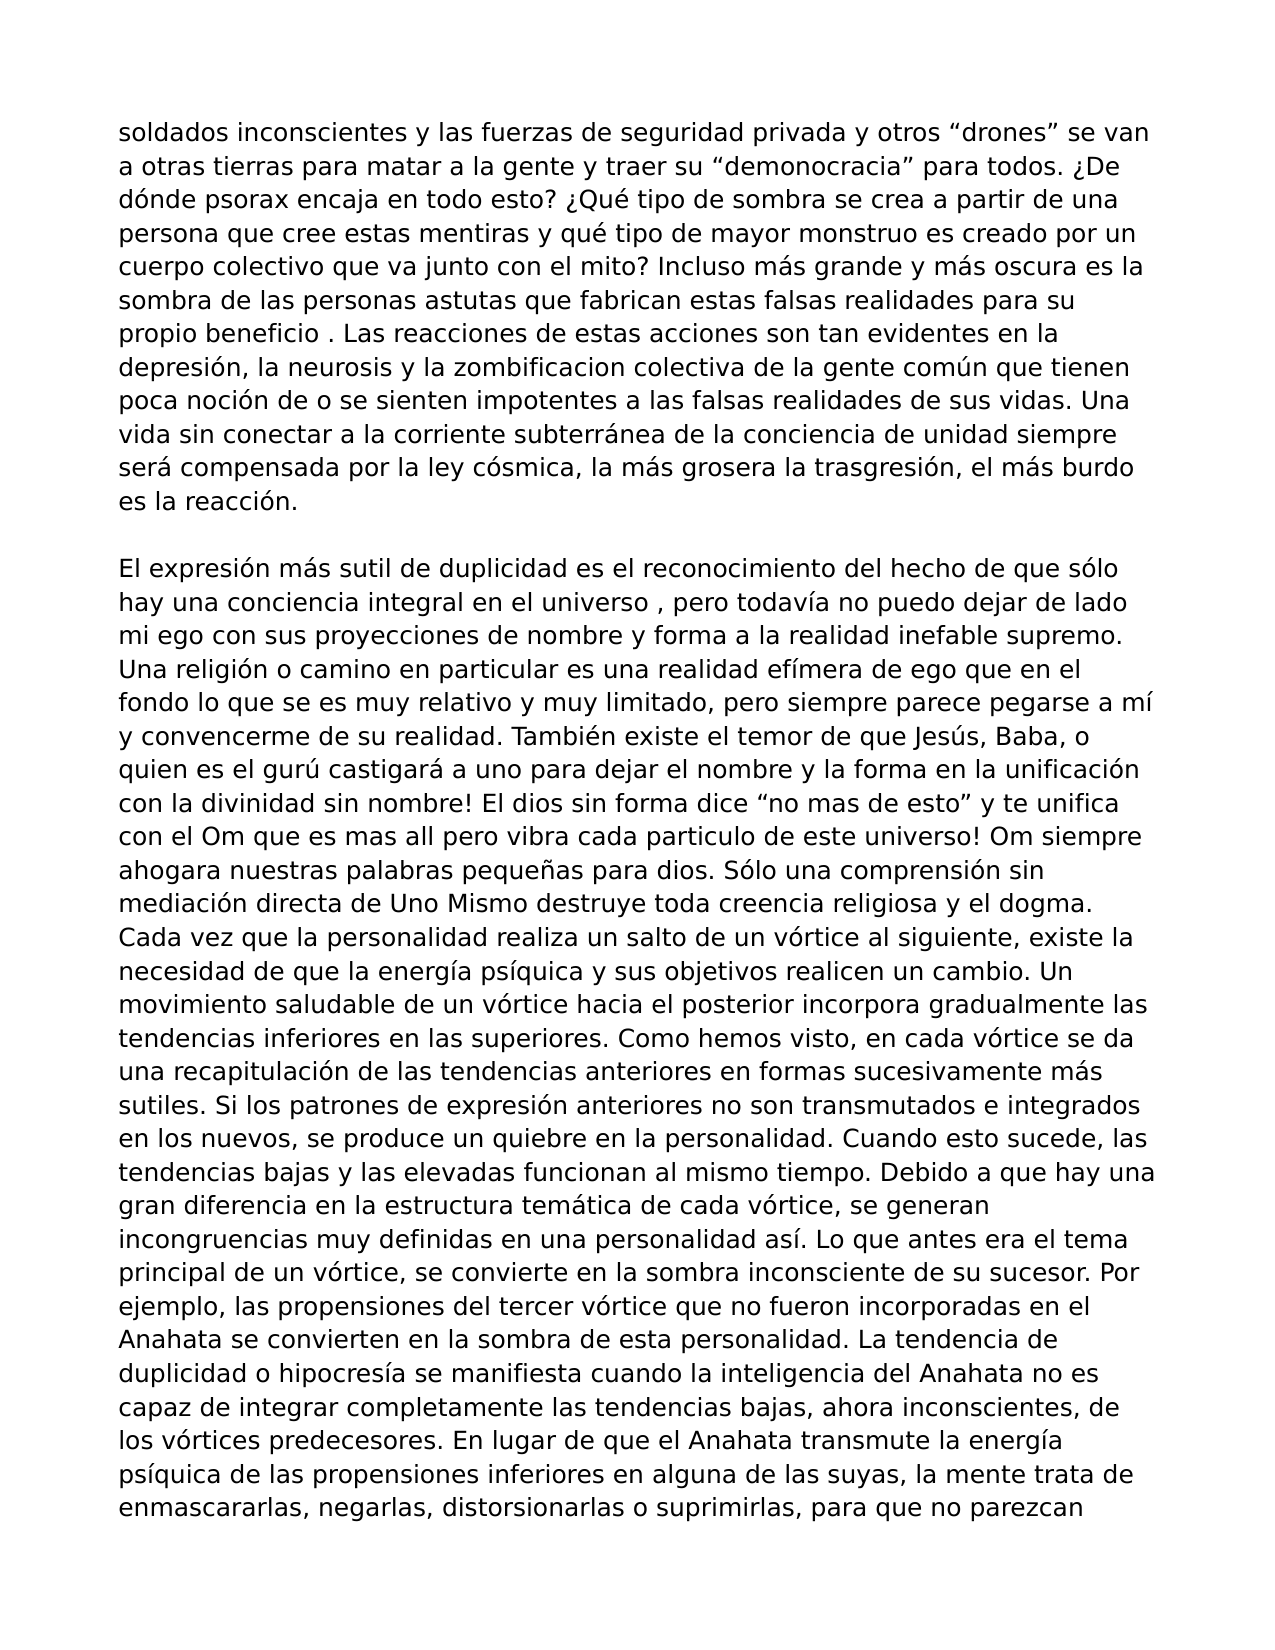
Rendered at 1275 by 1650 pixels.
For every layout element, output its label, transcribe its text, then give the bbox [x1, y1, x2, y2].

text soldados inconscientes y las fuerzas de seguridad privada y otros “drones” se van a otras tierras para matar a la gente y traer su “demonocracia” para todos. ¿De dónde psorax encaja en todo esto? ¿Qué tipo de sombra se crea a partir de una persona que cree estas mentiras y qué tipo de mayor monstruo es creado por un cuerpo colectivo que va junto con el mito? Incluso más grande y más oscura es la sombra de las personas astutas que fabrican estas falsas realidades para su propio beneficio . Las reacciones de estas acciones son tan evidentes en la depresión, la neurosis y la zombificacion colectiva de la gente común que tienen poca noción de o se sienten impotentes a las falsas realidades de sus vidas. Una vida sin conectar a la corriente subterránea de la conciencia de unidad siempre será compensada por la ley cósmica, la más grosera la trasgresión, el más burdo es la reacción. El expresión más sutil de duplicidad es el reconocimiento del hecho de que sólo hay una conciencia integral en el universo , pero todavía no puedo dejar de lado mi ego con sus proyecciones de nombre y forma a la realidad inefable supremo. Una religión o camino en particular es una realidad efímera de ego que en el fondo lo que se es muy relativo y muy limitado, pero siempre parece pegarse a mí y convencerme de su realidad. También existe el temor de que Jesús, Baba, o quien es el gurú castigará a uno para dejar el nombre y la forma en la unificación con la divinidad sin nombre! El dios sin forma dice “no mas de esto” y te unifica con el Om que es mas all pero vibra cada particulo de este universo! Om siempre ahogara nuestras palabras pequeñas para dios. Sólo una comprensión sin mediación directa de Uno Mismo destruye toda creencia religiosa y el dogma. Cada vez que la personalidad realiza un salto de un vórtice al siguiente, existe la necesidad de que la energía psíquica y sus objetivos realicen un cambio. Un movimiento saludable de un vórtice hacia el posterior incorpora gradualmente las tendencias inferiores en las superiores. Como hemos visto, en cada vórtice se da una recapitulación de las tendencias anteriores en formas sucesivamente más sutiles. Si los patrones de expresión anteriores no son transmutados e integrados en los nuevos, se produce un quiebre en la personalidad. Cuando esto sucede, las tendencias bajas y las elevadas funcionan al mismo tiempo. Debido a que hay una gran diferencia en la estructura temática de cada vórtice, se generan incongruencias muy definidas en una personalidad así. Lo que antes era el tema principal de un vórtice, se convierte en la sombra inconsciente de su sucesor. Por ejemplo, las propensiones del tercer vórtice que no fueron incorporadas en el Anahata se convierten en la sombra de esta personalidad. La tendencia de duplicidad o hipocresía se manifiesta cuando la inteligencia del Anahata no es capaz de integrar completamente las tendencias bajas, ahora inconscientes, de los vórtices predecesores. En lugar de que el Anahata transmute la energía psíquica de las propensiones inferiores en alguna de las suyas, la mente trata de enmascararlas, negarlas, distorsionarlas o suprimirlas, para que no parezcan [118, 118, 1157, 1522]
